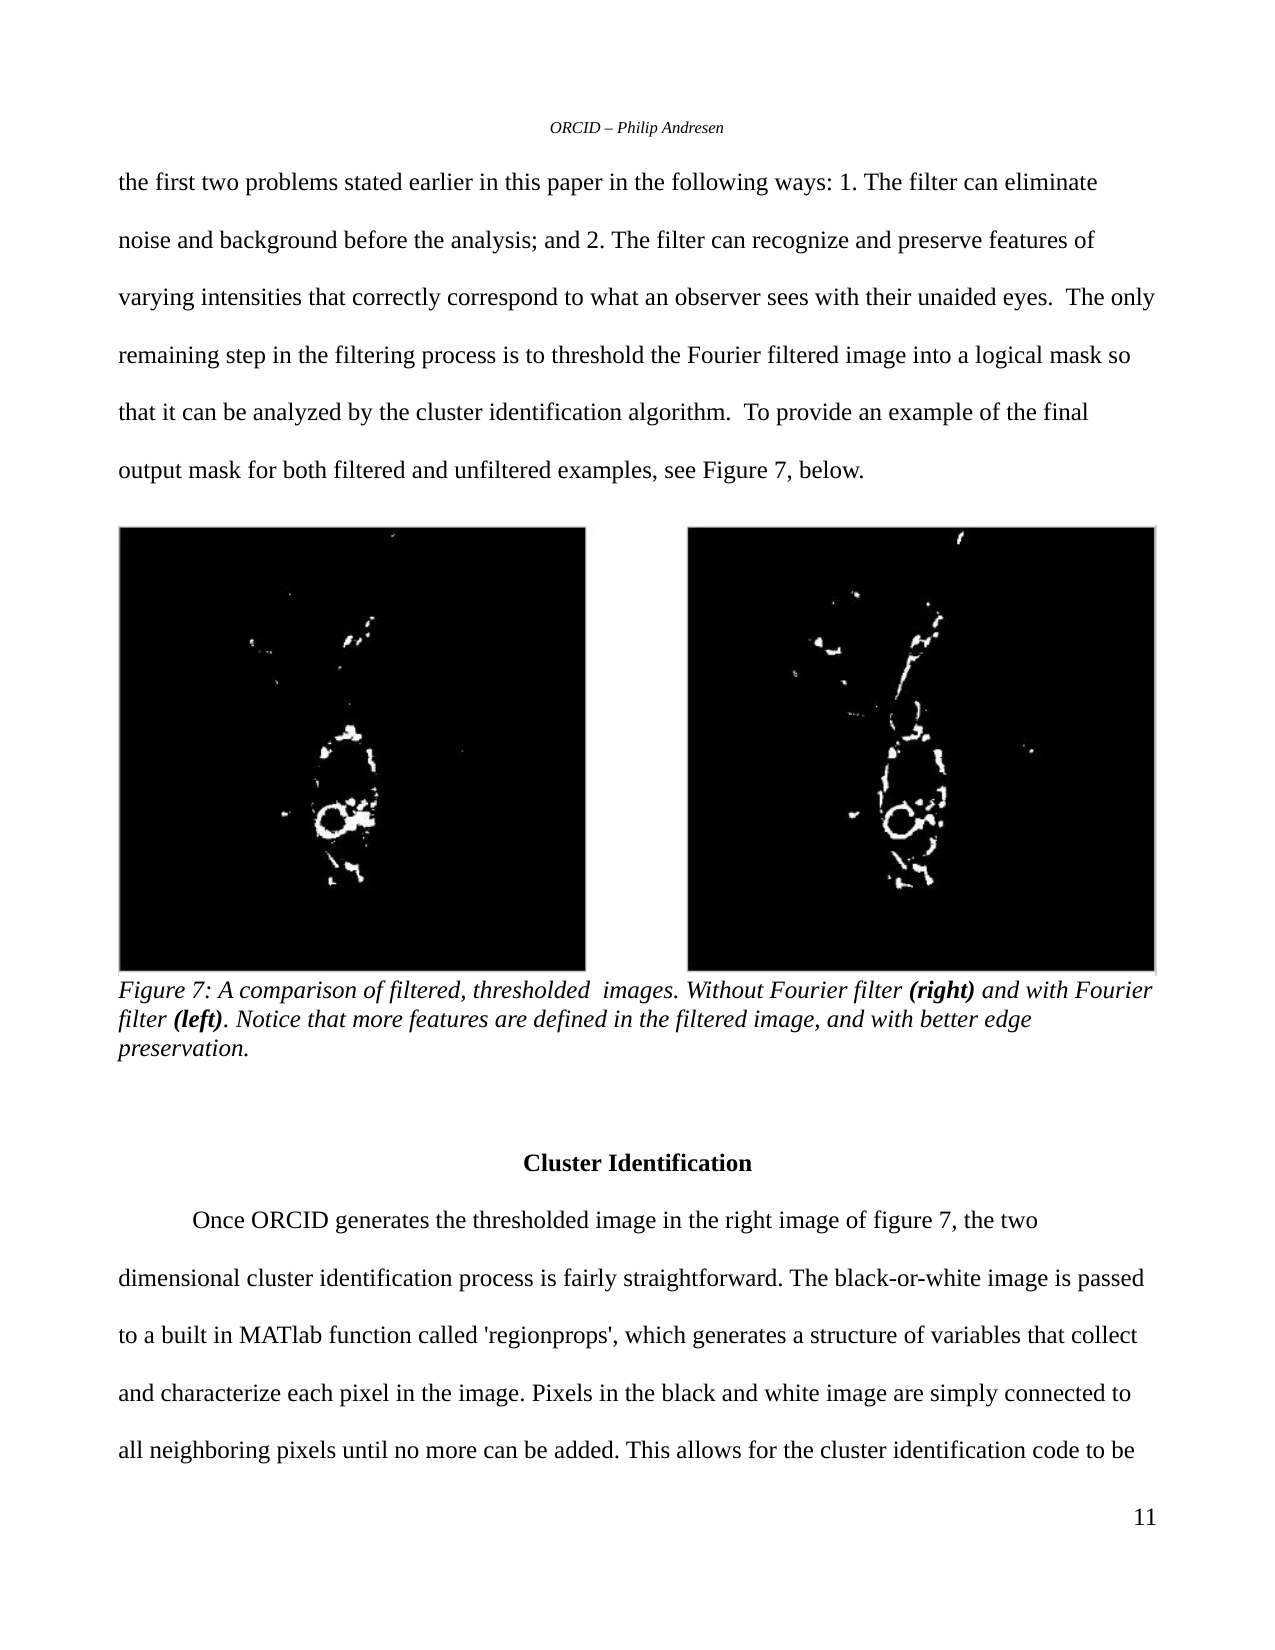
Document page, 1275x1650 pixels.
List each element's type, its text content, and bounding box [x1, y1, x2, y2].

picture [118, 525, 1158, 976]
text Cluster Identification [118, 1148, 1157, 1176]
text the first two problems stated earlier in this paper in the following ways: 1. The filter can eliminate noise and background before the analysis; and 2. The filter can recognize and preserve features of varying intensities that correctly correspond to what an observer sees with their unaided eyes. The only remaining step in the filtering process is to threshold the Fourier filtered image into a logical mask so that it can be analyzed by the cluster identification algorithm. To provide an example of the final output mask for both filtered and unfiltered examples, see Figure 7, below. [118, 167, 1157, 483]
text Figure 7: A comparison of filtered, thresholded images. Without Fourier filter (right) and with Fourier filter (left). Notice that more features are defined in the filtered image, and with better edge preservation. [118, 976, 1157, 1061]
text Once ORCID generates the thresholded image in the right image of figure 7, the two dimensional cluster identification process is fairly straightforward. The black-or-white image is passed to a built in MATlab function called 'regionprops', which generates a structure of variables that collect and characterize each pixel in the image. Pixels in the black and white image are simply connected to all neighboring pixels until no more can be added. This allows for the cluster identification code to be [118, 1205, 1157, 1464]
